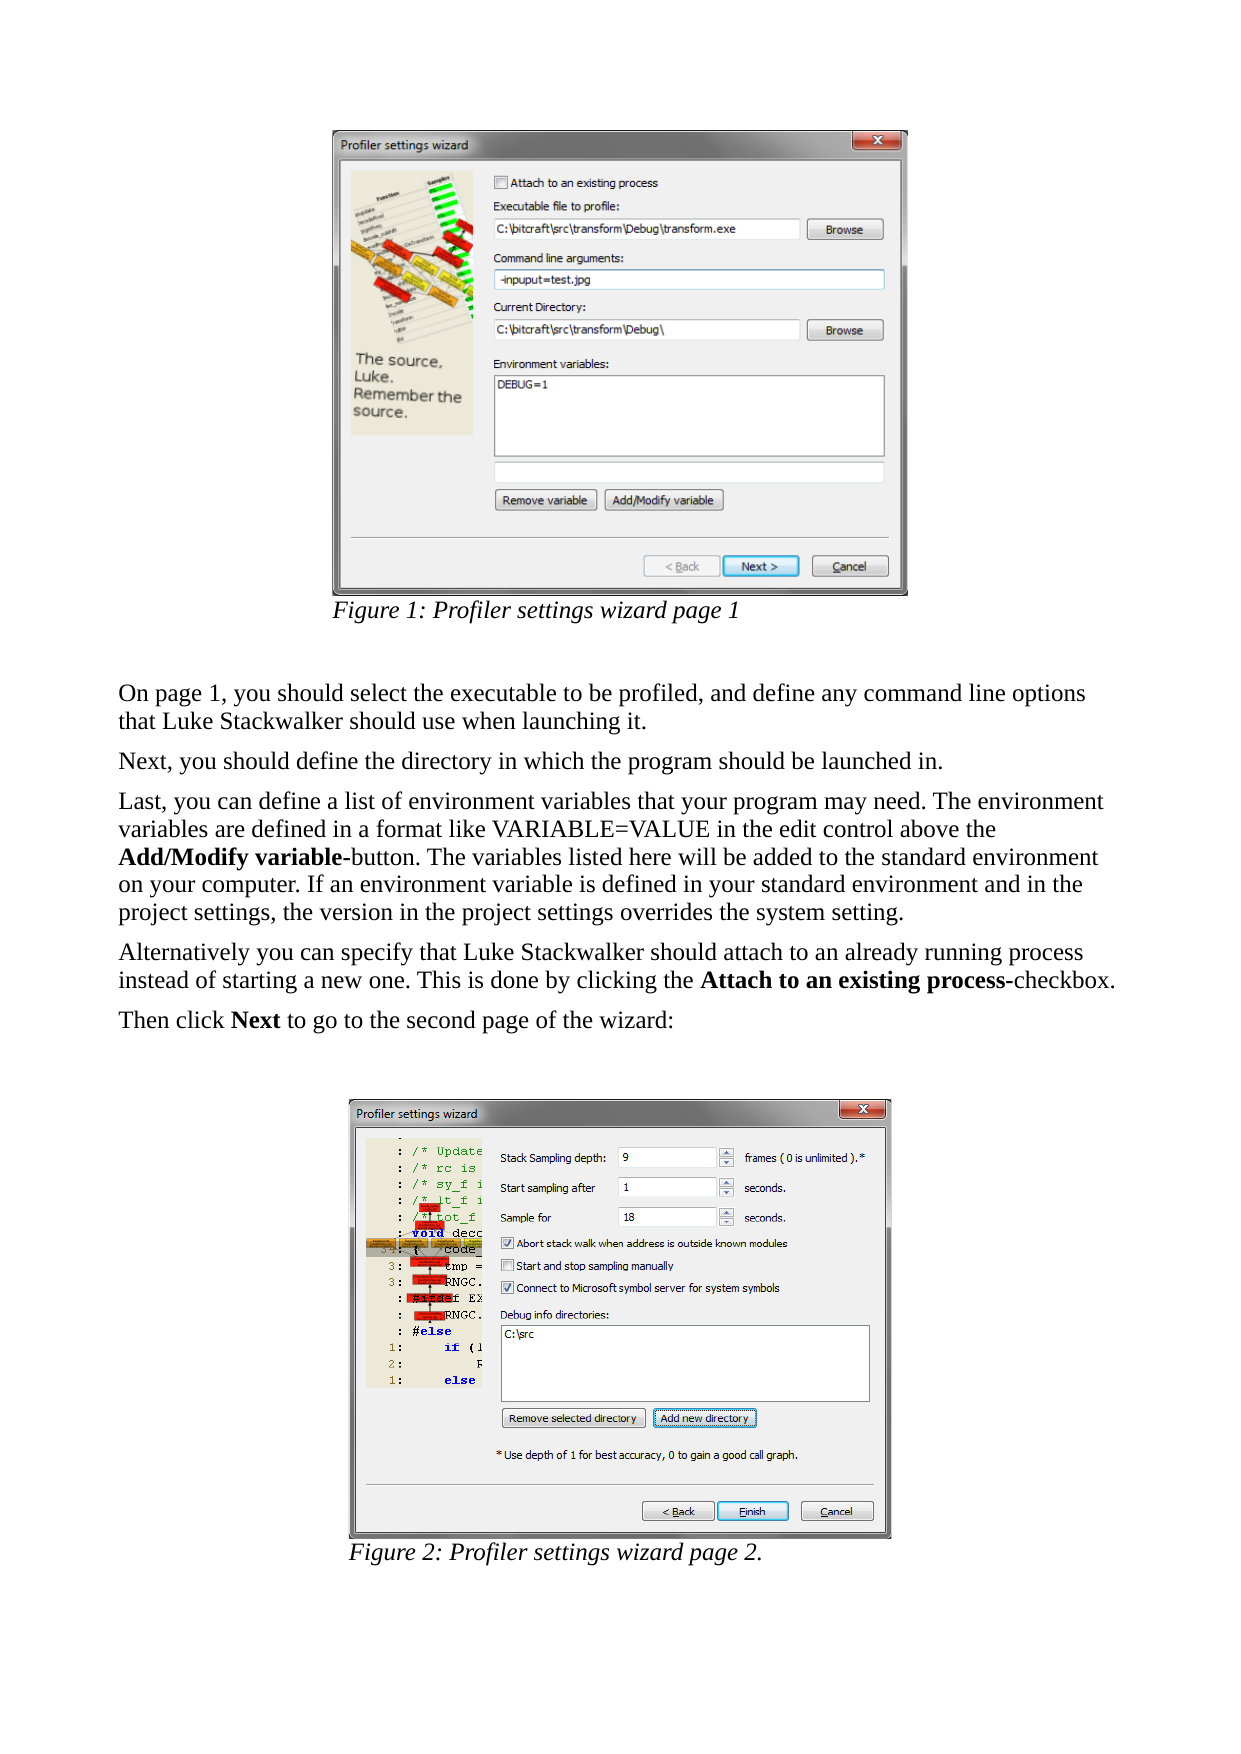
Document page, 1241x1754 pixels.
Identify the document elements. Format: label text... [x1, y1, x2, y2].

text Figure 1: Profiler settings wizard page 1 [332, 596, 908, 624]
text Then click Next to go to the second page of the wizard: [118, 1006, 1122, 1034]
text On page 1, you should select the executable to be profiled, and define any command line options that Luke Stackwalker should use when launching it. [118, 679, 1122, 735]
text Next, you should define the directory in which the program should be launched in. [118, 747, 1122, 775]
text Figure 2: Profiler settings wizard page 2. [349, 1539, 891, 1566]
picture [332, 130, 908, 596]
text Last, you can define a list of environment variables that your program may need. The environment variables are defined in a format like VARIABLE=VALUE in the edit control above the Add/Modify variable-button. The variables listed here will be added to the standard environment on your computer. If an environment variable is defined in your standard environment and in the project settings, the version in the project settings overrides the system setting. [118, 787, 1122, 926]
picture [348, 1099, 892, 1539]
text Alternatively you can specify that Luke Stackwalker should attach to an already running process instead of starting a new one. This is done by clicking the Attach to an existing process-checkbox. [118, 938, 1122, 994]
